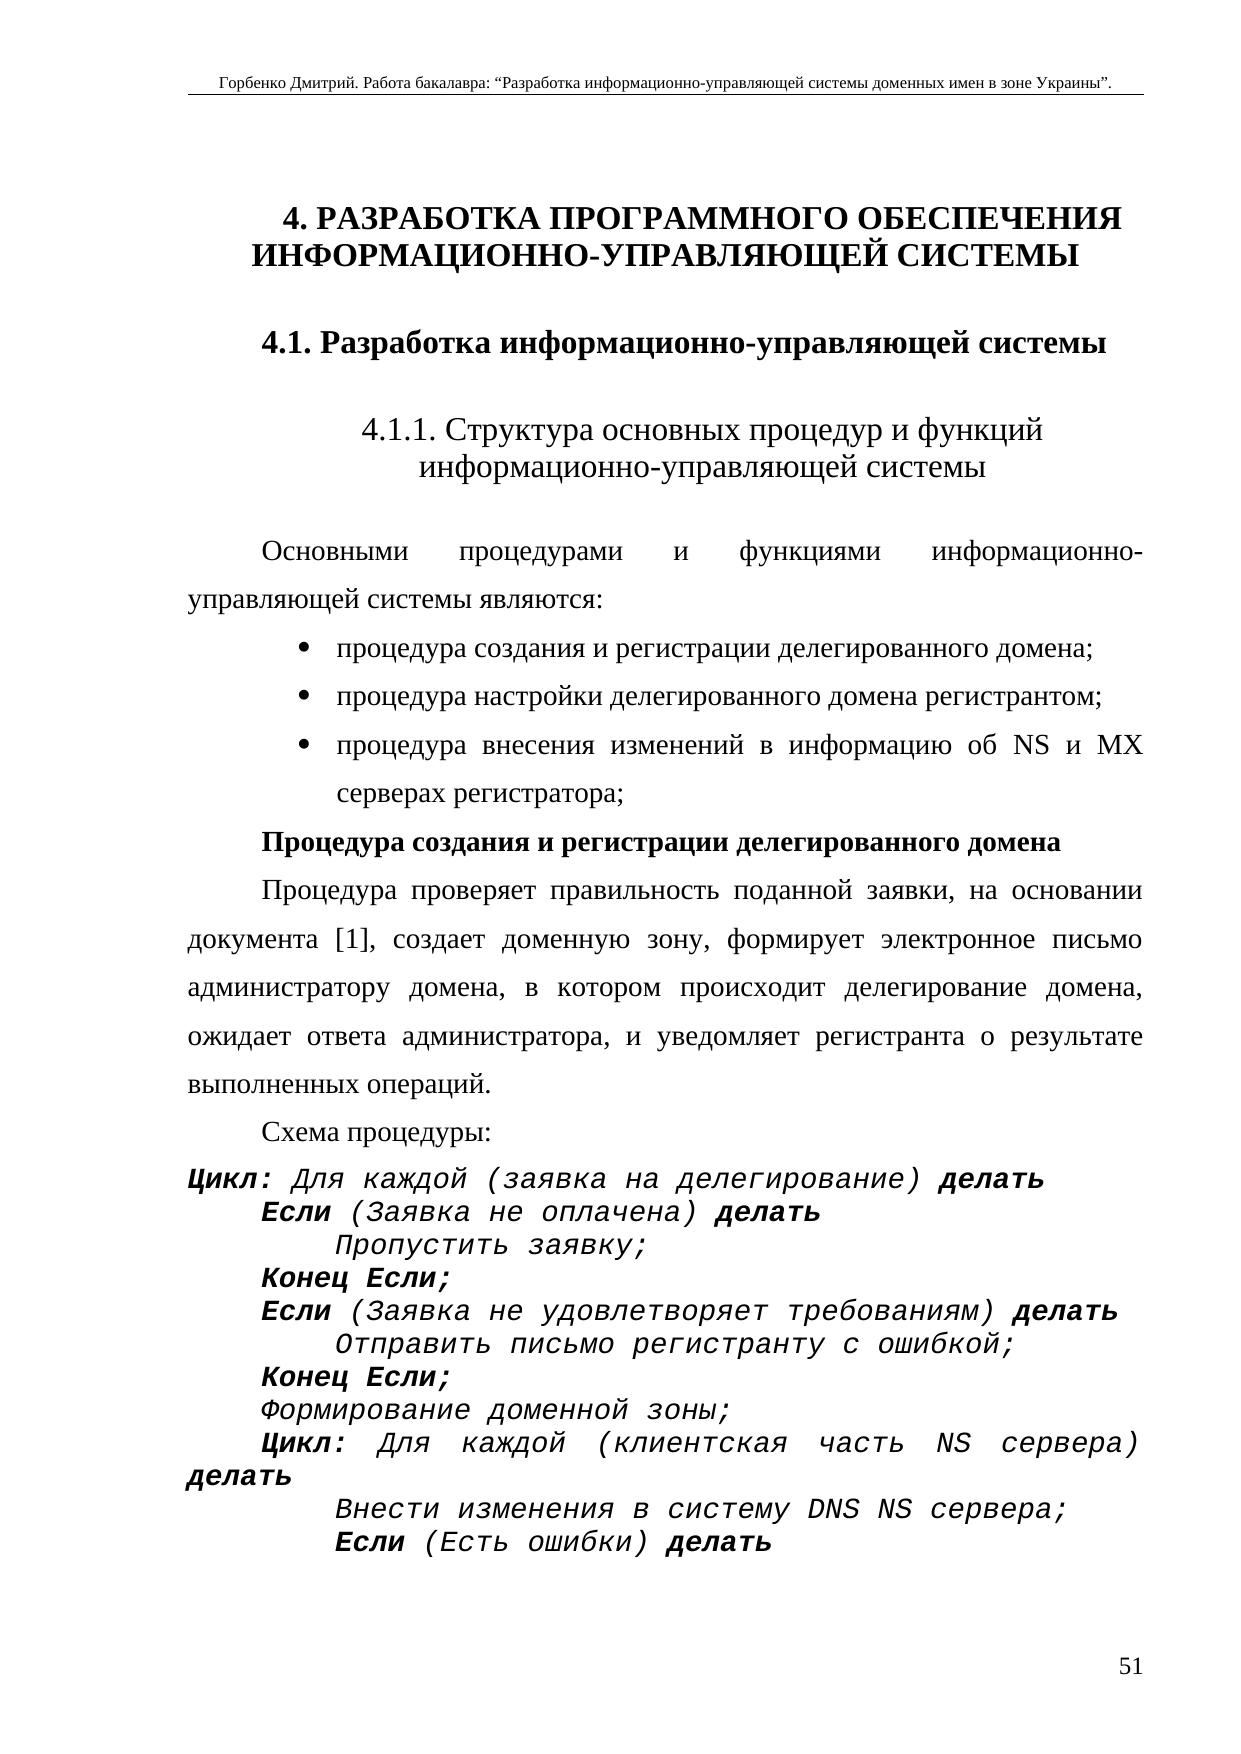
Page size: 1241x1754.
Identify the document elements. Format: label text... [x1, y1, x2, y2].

text Процедура создания и регистрации делегированного домена [187, 825, 1144, 857]
text Пропустить заявку; [187, 1230, 1144, 1263]
text Если (Заявка не удовлетворяет требованиям) делать [187, 1296, 1144, 1329]
text Конец Если; [187, 1362, 1144, 1395]
text Если (Есть ошибки) делать [187, 1527, 1144, 1560]
list процедура внесения изменений в информацию об NS и MX серверах регистратора; [299, 728, 1144, 809]
text Если (Заявка не оплачена) делать [187, 1197, 1144, 1230]
text Внести изменения в систему DNS NS сервера; [187, 1494, 1144, 1527]
text Конец Если; [187, 1263, 1144, 1296]
text Цикл: Для каждой (заявка на делегирование) делать [187, 1164, 1144, 1197]
text Схема процедуры: [187, 1116, 1144, 1148]
list процедура настройки делегированного домена регистрантом; [299, 679, 1144, 712]
text Процедура проверяет правильность поданной заявки, на основании документа [1], создает доменную зону, формирует электронное письмо администратору домена, в котором происходит делегирование домена, ожидает ответа администратора, и уведомляет регистранта о результате выполненных операций. [187, 873, 1144, 1099]
text 4.1.1. Структура основных процедур и функций информационно-управляющей системы [261, 410, 1144, 484]
text 4.1. Разработка информационно-управляющей системы [187, 323, 1144, 360]
text Отправить письмо регистранту с ошибкой; [187, 1329, 1144, 1362]
text Формирование доменной зоны; [187, 1395, 1144, 1428]
text Основными процедурами и функциями информационно-управляющей системы являются: [187, 534, 1144, 615]
text 4. Разработка программного обеспечения информационно-управляющей системы [187, 200, 1144, 273]
text Цикл: Для каждой (клиентская часть NS сервера) делать [187, 1428, 1144, 1494]
list процедура создания и регистрации делегированного домена; [299, 631, 1144, 663]
